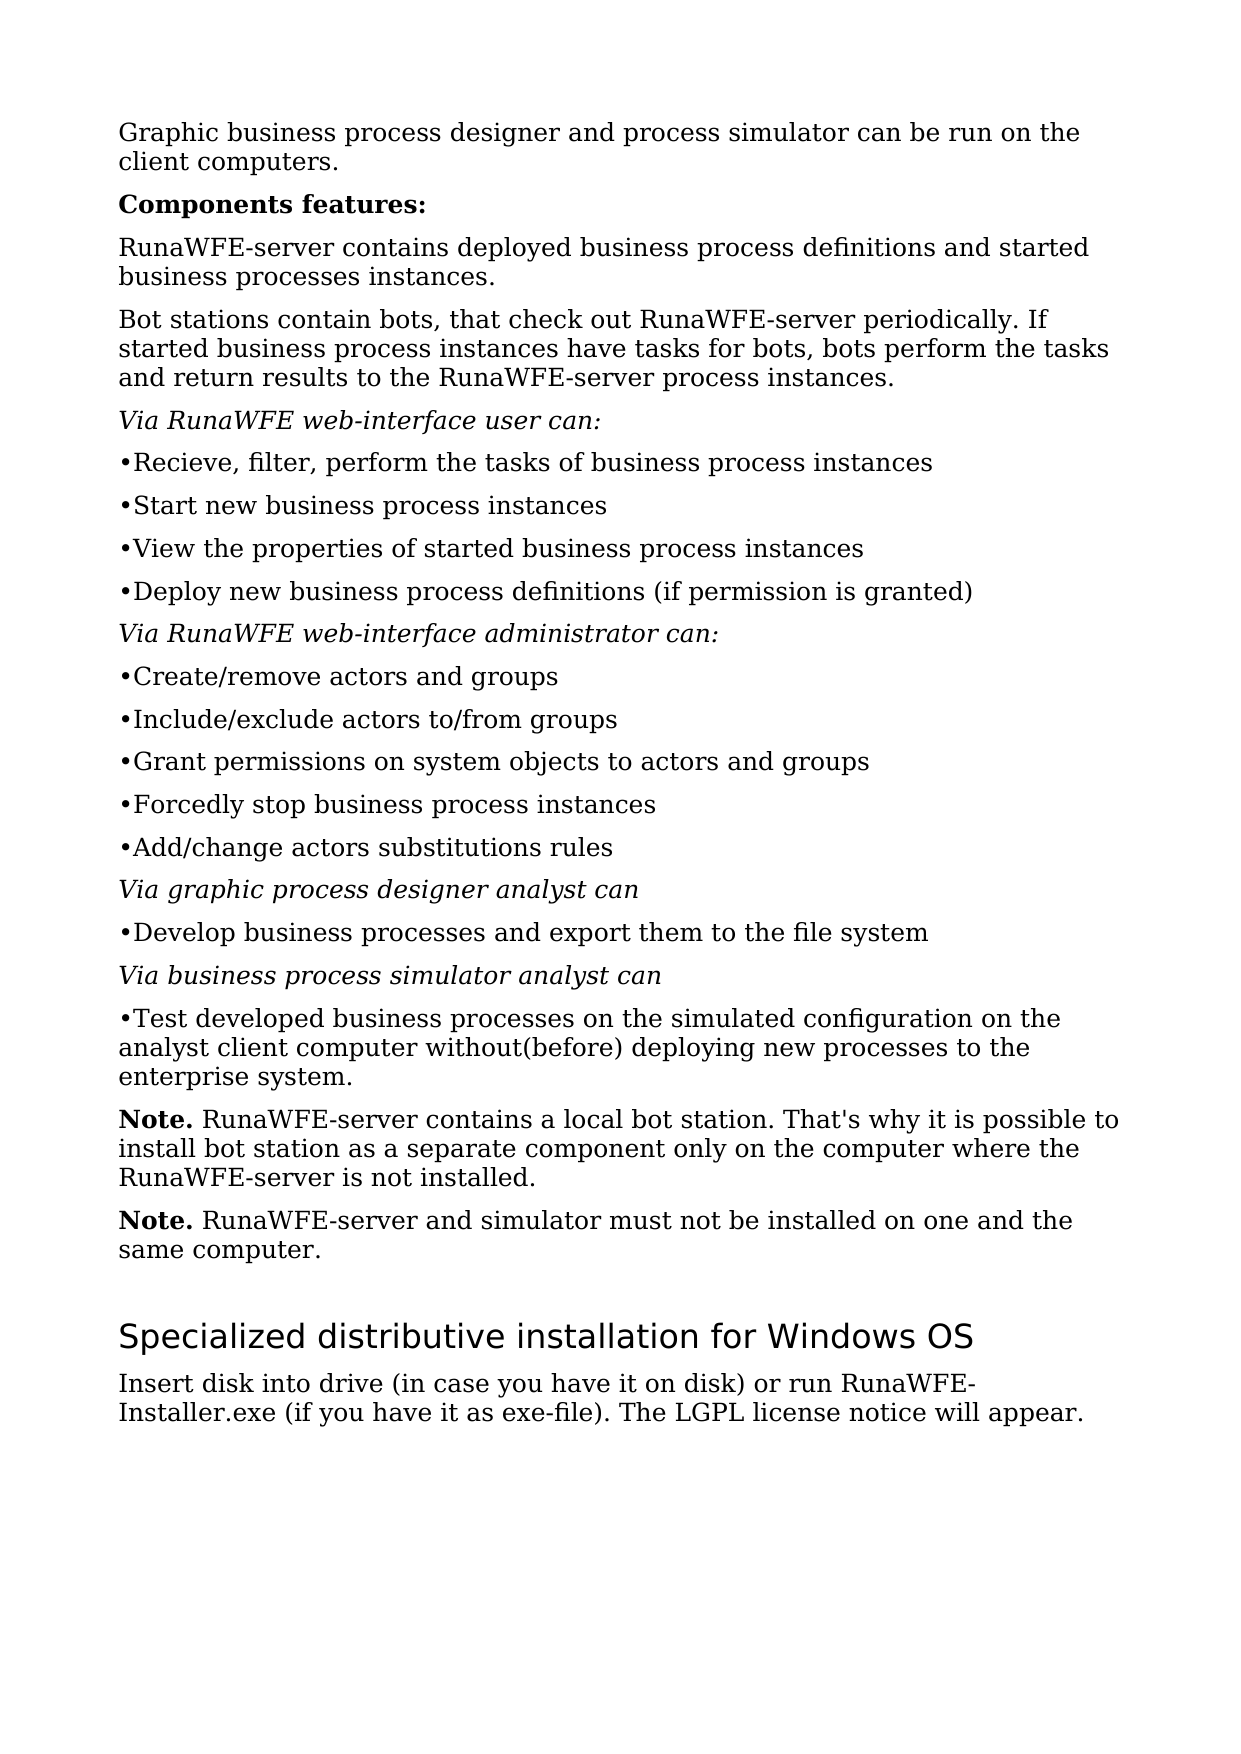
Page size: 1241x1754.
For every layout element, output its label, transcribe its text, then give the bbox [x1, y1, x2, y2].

text Via graphic process designer analyst can [118, 876, 1122, 905]
subtitle Specialized distributive installation for Windows OS [118, 1317, 1122, 1356]
list Add/change actors substitutions rules [118, 833, 1122, 862]
text Bot stations contain bots, that check out RunaWFE-server periodically. If started business process instances have tasks for bots, bots perform the tasks and return results to the RunaWFE-server process instances. [118, 305, 1122, 392]
list Deploy new business process definitions (if permission is granted) [118, 577, 1122, 606]
text RunaWFE-server contains deployed business process definitions and started business processes instances. [118, 233, 1122, 291]
text Via business process simulator analyst can [118, 961, 1122, 990]
list Forcedly stop business process instances [118, 790, 1122, 819]
text Insert disk into drive (in case you have it on disk) or run RunaWFE-Installer.exe (if you have it as exe-file). The LGPL license notice will appear. [118, 1369, 1122, 1428]
list Recieve, filter, perform the tasks of business process instances [118, 448, 1122, 478]
list Grant permissions on system objects to actors and groups [118, 747, 1122, 777]
text Via RunaWFE web-interface user can: [118, 406, 1122, 435]
list Develop business processes and export them to the file system [118, 918, 1122, 947]
list Start new business process instances [118, 491, 1122, 520]
list Create/remove actors and groups [118, 662, 1122, 691]
list View the properties of started business process instances [118, 534, 1122, 563]
text Via RunaWFE web-interface administrator can: [118, 619, 1122, 648]
text Note. RunaWFE-server and simulator must not be installed on one and the same computer. [118, 1206, 1122, 1264]
text Components features: [118, 190, 1122, 219]
text Note. RunaWFE-server contains a local bot station. That's why it is possible to install bot station as a separate component only on the computer where the RunaWFE-server is not installed. [118, 1105, 1122, 1192]
text Graphic business process designer and process simulator can be run on the client computers. [118, 118, 1122, 176]
list Include/exclude actors to/from groups [118, 705, 1122, 734]
list Test developed business processes on the simulated configuration on the analyst client computer without(before) deploying new processes to the enterprise system. [118, 1004, 1122, 1091]
